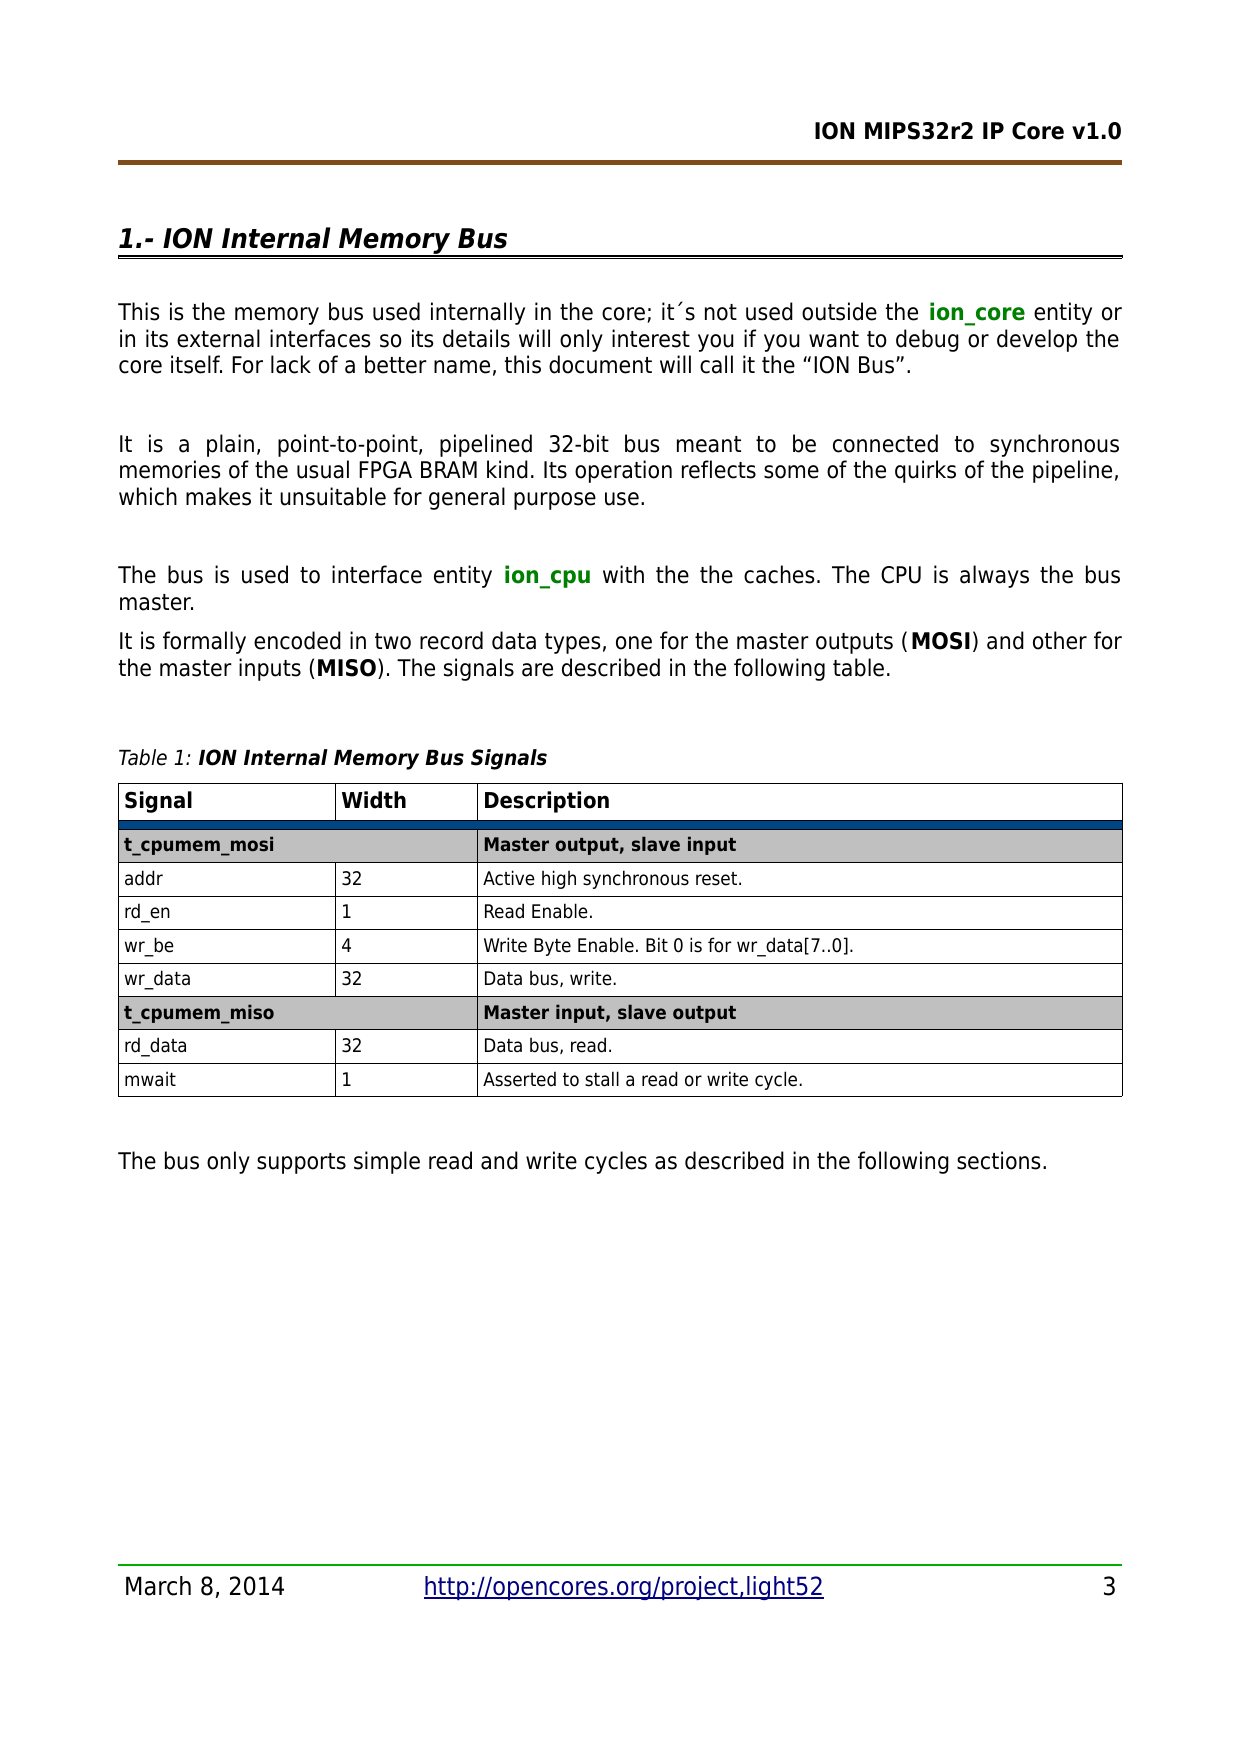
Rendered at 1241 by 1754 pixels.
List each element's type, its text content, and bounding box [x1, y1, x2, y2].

text It is formally encoded in two record data types, one for the master outputs (MOSI) and other for the master inputs (MISO). The signals are described in the following table. [118, 628, 1122, 682]
table_cell mwait [119, 1064, 335, 1096]
table_cell Data bus, read. [478, 1030, 1122, 1063]
table_cell wr_data [119, 964, 335, 996]
table_cell 1 [336, 1064, 477, 1096]
table_cell 4 [336, 930, 477, 962]
text Table 1: ION Internal Memory Bus Signals [118, 746, 1122, 770]
text The bus is used to interface entity ion_cpu with the the caches. The CPU is always the bus master. [118, 563, 1122, 616]
table_cell t_cpumem_miso [119, 997, 477, 1029]
subtitle 1.- ION Internal Memory Bus [118, 223, 1122, 254]
table_cell rd_data [119, 1030, 335, 1063]
table_cell Data bus, write. [478, 964, 1122, 996]
table_cell wr_be [119, 930, 335, 962]
table_header Description [478, 784, 1122, 820]
table_cell 1 [336, 897, 477, 929]
table_cell Master input, slave output [478, 997, 1122, 1029]
table_cell addr [119, 863, 335, 896]
table_cell 32 [336, 863, 477, 896]
table_cell Active high synchronous reset. [478, 863, 1122, 896]
table_cell 32 [336, 1030, 477, 1063]
table_cell 32 [336, 964, 477, 996]
table_cell Asserted to stall a read or write cycle. [478, 1064, 1122, 1096]
table_cell t_cpumem_mosi [119, 830, 477, 862]
text This is the memory bus used internally in the core; it´s not used outside the ion_core entity or in its external interfaces so its details will only interest you if you want to debug or develop the core itself. For lack of a better name, this document will call it the “ION Bus”. [118, 299, 1122, 379]
table_header Width [336, 784, 477, 820]
table_cell rd_en [119, 897, 335, 929]
table_cell Master output, slave input [478, 830, 1122, 862]
table_cell [119, 821, 1122, 829]
table_cell Read Enable. [478, 897, 1122, 929]
table_cell Write Byte Enable. Bit 0 is for wr_data[7..0]. [478, 930, 1122, 962]
table_header Signal [119, 784, 335, 820]
text It is a plain, point-to-point, pipelined 32-bit bus meant to be connected to synchronous memories of the usual FPGA BRAM kind. Its operation reflects some of the quirks of the pipeline, which makes it unsuitable for general purpose use. [118, 431, 1122, 511]
text The bus only supports simple read and write cycles as described in the following sections. [118, 1148, 1122, 1174]
